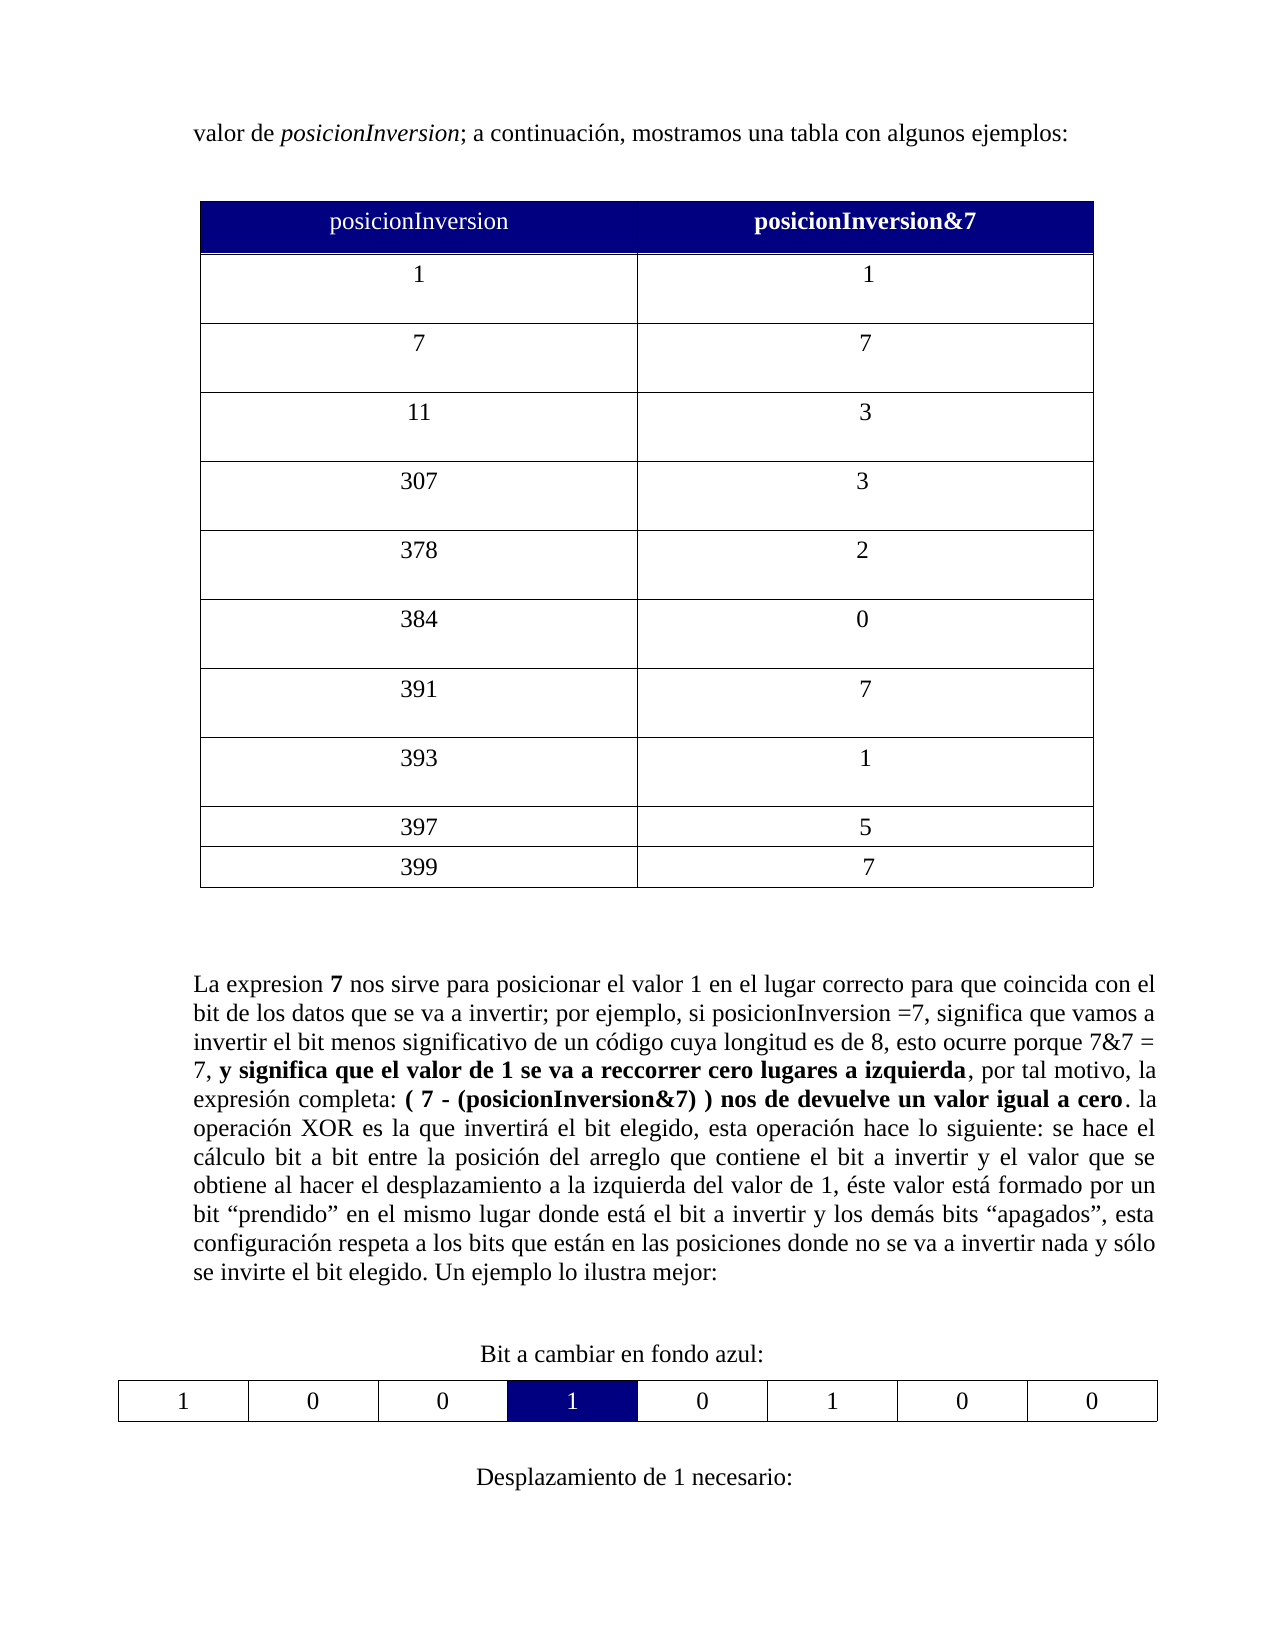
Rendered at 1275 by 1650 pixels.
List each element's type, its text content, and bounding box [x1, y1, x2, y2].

table_header 0 [249, 1381, 378, 1421]
table_cell 378 [201, 531, 637, 599]
table_cell 384 [201, 600, 637, 668]
table_cell 5 [638, 807, 1093, 846]
table_header 0 [638, 1381, 767, 1421]
table_cell 399 [201, 847, 637, 887]
table_header 0 [898, 1381, 1027, 1421]
table_cell 391 [201, 669, 637, 737]
table_cell 7 [638, 847, 1093, 887]
table_cell 1 [638, 255, 1093, 322]
table_header posicionInversion&7 [638, 202, 1093, 253]
table_header posicionInversion [201, 202, 637, 253]
table_cell 2 [638, 531, 1093, 599]
table_header 0 [379, 1381, 507, 1421]
table_header 1 [508, 1381, 637, 1421]
table_cell 3 [638, 393, 1093, 461]
table_cell 307 [201, 462, 637, 530]
table_cell 3 [638, 462, 1093, 530]
table_cell 1 [638, 738, 1093, 806]
list La expresion 7 nos sirve para posicionar el valor 1 en el lugar correcto para que coincida con el bit de los datos que se va a invertir; por ejemplo, si posicionInversion =7, significa que vamos a invertir el bit menos significativo de un código cuya longitud es de 8, esto ocurre porque 7&7 = 7, y significa que el valor de 1 se va a reccorrer cero lugares a izquierda, por tal motivo, la expresión completa: ( 7 - (posicionInversion&7) ) nos de devuelve un valor igual a cero. la operación XOR es la que invertirá el bit elegido, esta operación hace lo siguiente: se hace el cálculo bit a bit entre la posición del arreglo que contiene el bit a invertir y el valor que se obtiene al hacer el desplazamiento a la izquierda del valor de 1, éste valor está formado por un bit “prendido” en el mismo lugar donde está el bit a invertir y los demás bits “apagados”, esta configuración respeta a los bits que están en las posiciones donde no se va a invertir nada y sólo se invirte el bit elegido. Un ejemplo lo ilustra mejor: [156, 969, 1157, 1285]
list valor de posicionInversion; a continuación, mostramos una tabla con algunos ejemplos: [156, 118, 1157, 147]
table_cell 1 [201, 255, 637, 322]
text Desplazamiento de 1 necesario: [118, 1462, 1157, 1491]
table_cell 7 [638, 669, 1093, 737]
table_cell 7 [638, 324, 1093, 392]
table_header 1 [768, 1381, 897, 1421]
table_header 0 [1028, 1381, 1157, 1421]
table_cell 0 [638, 600, 1093, 668]
text Bit a cambiar en fondo azul: [118, 1339, 1157, 1368]
table_cell 397 [201, 807, 637, 846]
table_cell 393 [201, 738, 637, 806]
table_cell 11 [201, 393, 637, 461]
table_header 1 [119, 1381, 248, 1421]
table_cell 7 [201, 324, 637, 392]
